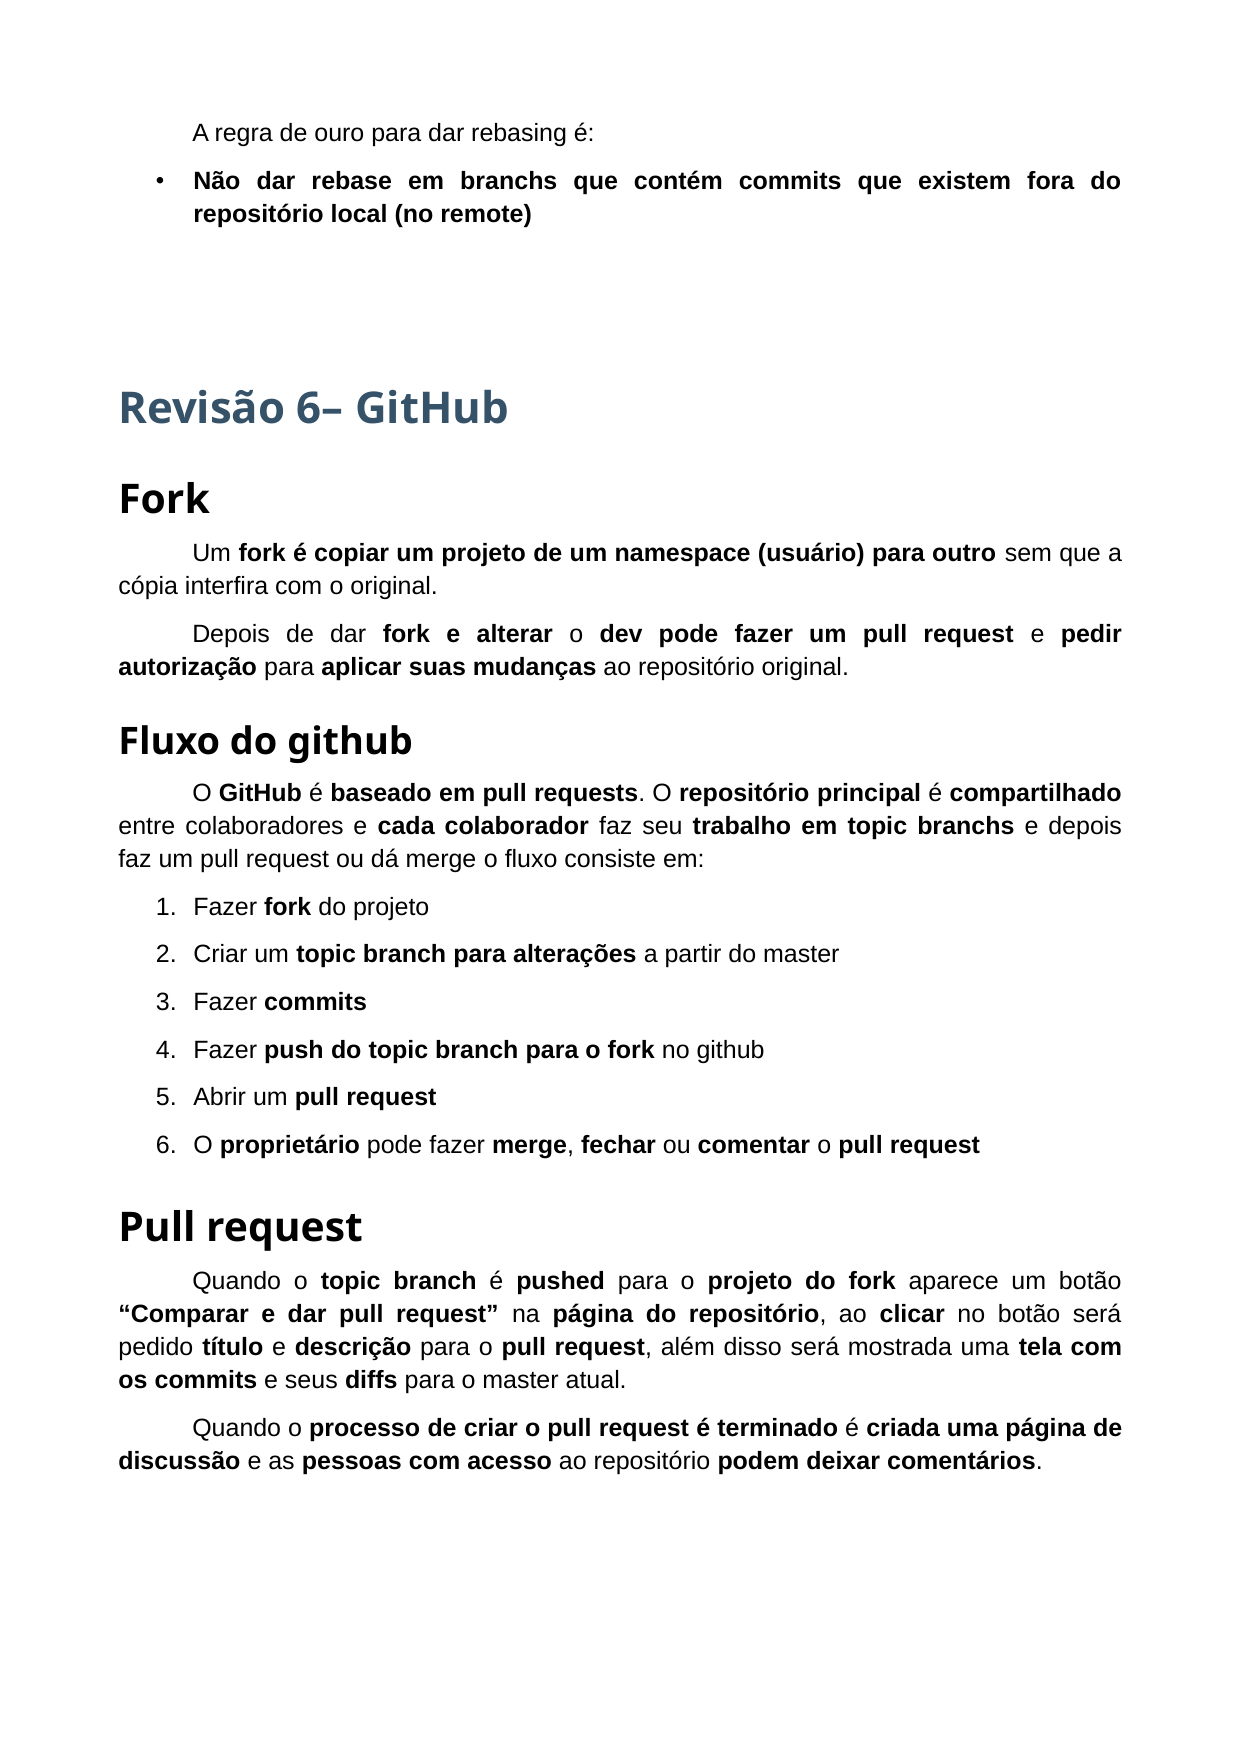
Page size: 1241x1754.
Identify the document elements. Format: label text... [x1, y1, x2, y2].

subtitle Revisão 6– GitHub [118, 377, 1122, 437]
list O proprietário pode fazer merge, fechar ou comentar o pull request [156, 1130, 1122, 1158]
text O GitHub é baseado em pull requests. O repositório principal é compartilhado entre colaboradores e cada colaborador faz seu trabalho em topic branchs e depois faz um pull request ou dá merge o fluxo consiste em: [118, 778, 1122, 873]
list Criar um topic branch para alterações a partir do master [156, 939, 1122, 968]
text Um fork é copiar um projeto de um namespace (usuário) para outro sem que a cópia interfira com o original. [118, 538, 1122, 600]
list Fazer push do topic branch para o fork no github [156, 1034, 1122, 1063]
list Não dar rebase em branchs que contém commits que existem fora do repositório local (no remote) [156, 166, 1122, 228]
list Abrir um pull request [156, 1082, 1122, 1111]
text Quando o topic branch é pushed para o projeto do fork aparece um botão “Comparar e dar pull request” na página do repositório, ao clicar no botão será pedido título e descrição para o pull request, além disso será mostrada uma tela com os commits e seus diffs para o master atual. [118, 1266, 1122, 1394]
subtitle Fluxo do github [118, 714, 1122, 766]
list Fazer commits [156, 987, 1122, 1016]
list Fazer fork do projeto [156, 892, 1122, 921]
subtitle Fork [118, 470, 1122, 526]
text Depois de dar fork e alterar o dev pode fazer um pull request e pedir autorização para aplicar suas mudanças ao repositório original. [118, 619, 1122, 681]
subtitle Pull request [118, 1198, 1122, 1254]
text A regra de ouro para dar rebasing é: [118, 118, 1122, 147]
text Quando o processo de criar o pull request é terminado é criada uma página de discussão e as pessoas com acesso ao repositório podem deixar comentários. [118, 1413, 1122, 1475]
